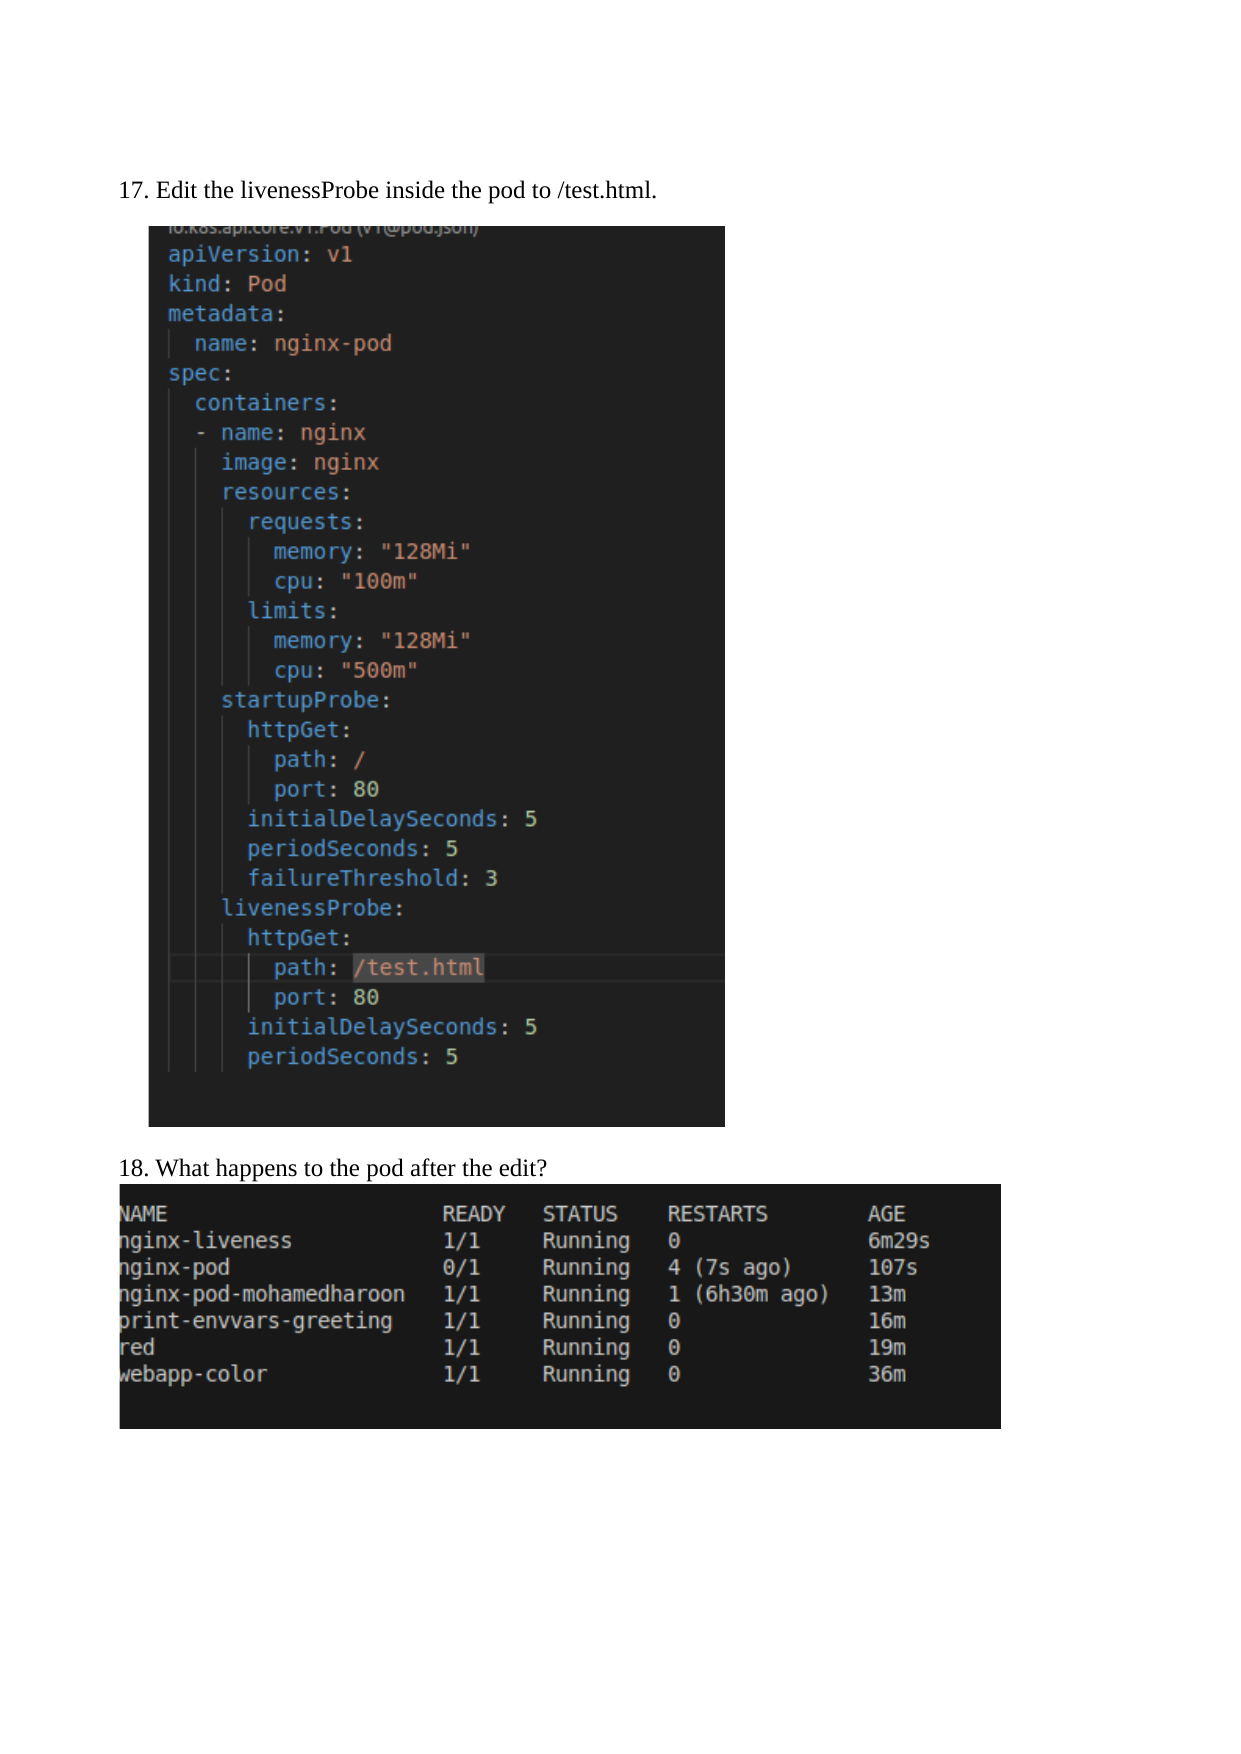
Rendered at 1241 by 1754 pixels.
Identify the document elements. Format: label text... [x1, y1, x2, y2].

text 18. What happens to the pod after the edit? [118, 1153, 1122, 1182]
picture [148, 226, 725, 1127]
text 17. Edit the livenessProbe inside the pod to /test.html. [118, 176, 1122, 204]
picture [119, 1184, 1001, 1429]
